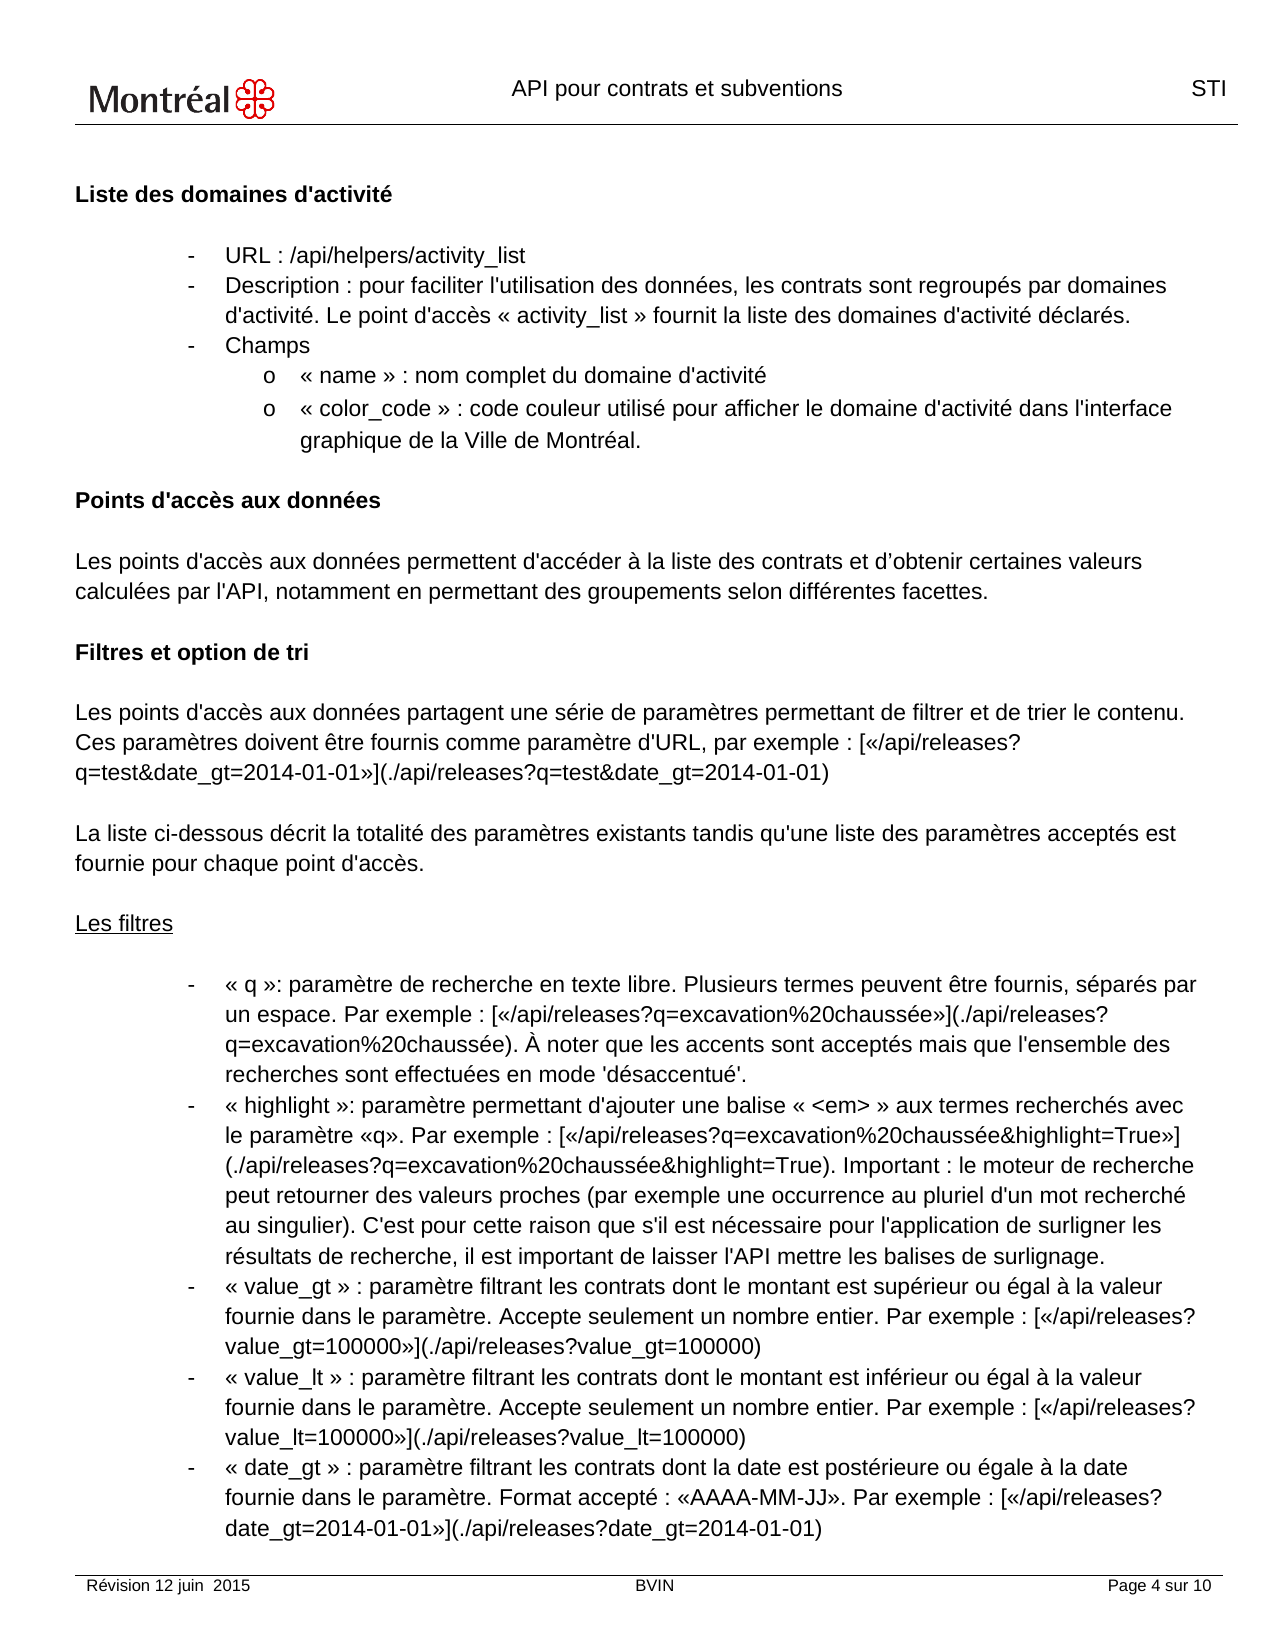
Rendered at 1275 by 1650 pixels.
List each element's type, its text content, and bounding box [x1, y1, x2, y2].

text Liste des domaines d'activité [75, 181, 1200, 207]
text Filtres et option de tri [75, 638, 1200, 665]
text Les points d'accès aux données partagent une série de paramètres permettant de filtrer et de trier le contenu. Ces paramètres doivent être fournis comme paramètre d'URL, par exemple : [«/api/releases?q=test&date_gt=2014-01-01»](./api/releases?q=test&date_gt=2014-01-01) [75, 699, 1200, 786]
text Points d'accès aux données [75, 487, 1200, 514]
text Les points d'accès aux données permettent d'accéder à la liste des contrats et d’obtenir certaines valeurs calculées par l'API, notamment en permettant des groupements selon différentes facettes. [75, 548, 1200, 604]
list URL : /api/helpers/activity_list [187, 242, 1200, 268]
text Les filtres [75, 910, 1200, 937]
list « date_gt » : paramètre filtrant les contrats dont la date est postérieure ou égale à la date fournie dans le paramètre. Format accepté : «AAAA-MM-JJ». Par exemple : [«/api/releases?date_gt=2014-01-01»](./api/releases?date_gt=2014-01-01) [187, 1454, 1200, 1541]
list « value_lt » : paramètre filtrant les contrats dont le montant est inférieur ou égal à la valeur fournie dans le paramètre. Accepte seulement un nombre entier. Par exemple : [«/api/releases?value_lt=100000»](./api/releases?value_lt=100000) [187, 1363, 1200, 1450]
text La liste ci-dessous décrit la totalité des paramètres existants tandis qu'une liste des paramètres acceptés est fournie pour chaque point d'accès. [75, 820, 1200, 876]
list « color_code » : code couleur utilisé pour afficher le domaine d'activité dans l'interface graphique de la Ville de Montréal. [262, 395, 1200, 453]
list « highlight »: paramètre permettant d'ajouter une balise « <em> » aux termes recherchés avec le paramètre «q». Par exemple : [«/api/releases?q=excavation%20chaussée&highlight=True»](./api/releases?q=excavation%20chaussée&highlight=True). Important : le moteur de recherche peut retourner des valeurs proches (par exemple une occurrence au pluriel d'un mot recherché au singulier). C'est pour cette raison que s'il est nécessaire pour l'application de surligner les résultats de recherche, il est important de laisser l'API mettre les balises de surlignage. [187, 1092, 1200, 1269]
list Description : pour faciliter l'utilisation des données, les contrats sont regroupés par domaines d'activité. Le point d'accès « activity_list » fournit la liste des domaines d'activité déclarés. [187, 272, 1200, 328]
list « value_gt » : paramètre filtrant les contrats dont le montant est supérieur ou égal à la valeur fournie dans le paramètre. Accepte seulement un nombre entier. Par exemple : [«/api/releases?value_gt=100000»](./api/releases?value_gt=100000) [187, 1273, 1200, 1360]
list « name » : nom complet du domaine d'activité [262, 362, 1200, 391]
list « q »: paramètre de recherche en texte libre. Plusieurs termes peuvent être fournis, séparés par un espace. Par exemple : [«/api/releases?q=excavation%20chaussée»](./api/releases?q=excavation%20chaussée). À noter que les accents sont acceptés mais que l'ensemble des recherches sont effectuées en mode 'désaccentué'. [187, 971, 1200, 1088]
list Champs [187, 332, 1200, 358]
